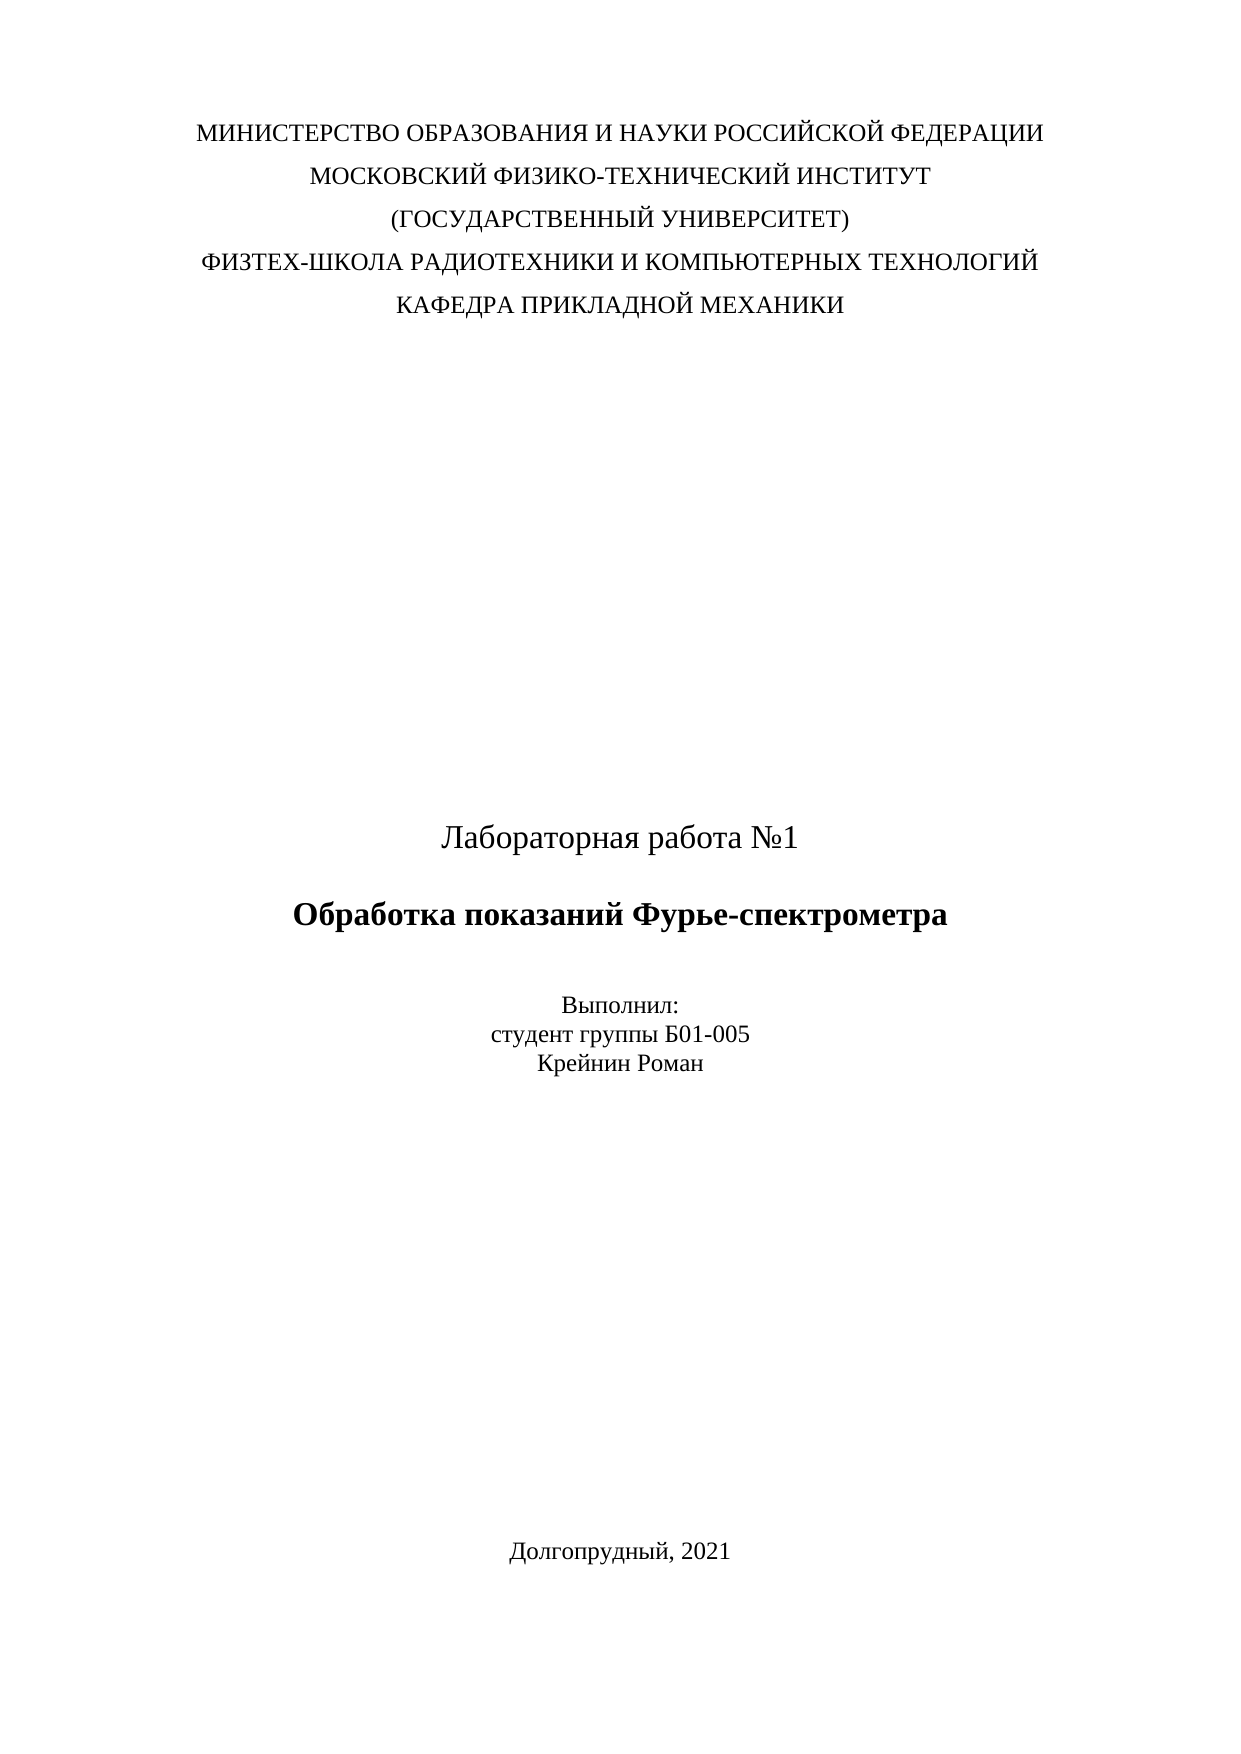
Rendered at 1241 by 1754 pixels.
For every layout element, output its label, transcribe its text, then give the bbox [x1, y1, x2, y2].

text студент группы Б01-005 [118, 1019, 1122, 1048]
text МИНИСТЕРСТВО ОБРАЗОВАНИЯ И НАУКИ РОССИЙСКОЙ ФЕДЕРАЦИИ МОСКОВСКИЙ ФИЗИКО-ТЕХНИЧЕСКИЙ ИНСТИТУТ [118, 118, 1122, 190]
text Лабораторная работа №1 [118, 818, 1122, 856]
text ФИЗТЕХ-ШКОЛА РАДИОТЕХНИКИ И КОМПЬЮТЕРНЫХ ТЕХНОЛОГИЙ [118, 247, 1122, 276]
text Крейнин Роман [118, 1048, 1122, 1076]
text КАФЕДРА ПРИКЛАДНОЙ МЕХАНИКИ [118, 291, 1122, 319]
text Долгопрудный, 2021 [118, 1536, 1122, 1565]
text Обработка показаний Фурье-спектрометра [118, 894, 1122, 933]
text (ГОСУДАРСТВЕННЫЙ УНИВЕРСИТЕТ) [118, 204, 1122, 233]
text Выполнил: [118, 990, 1122, 1019]
